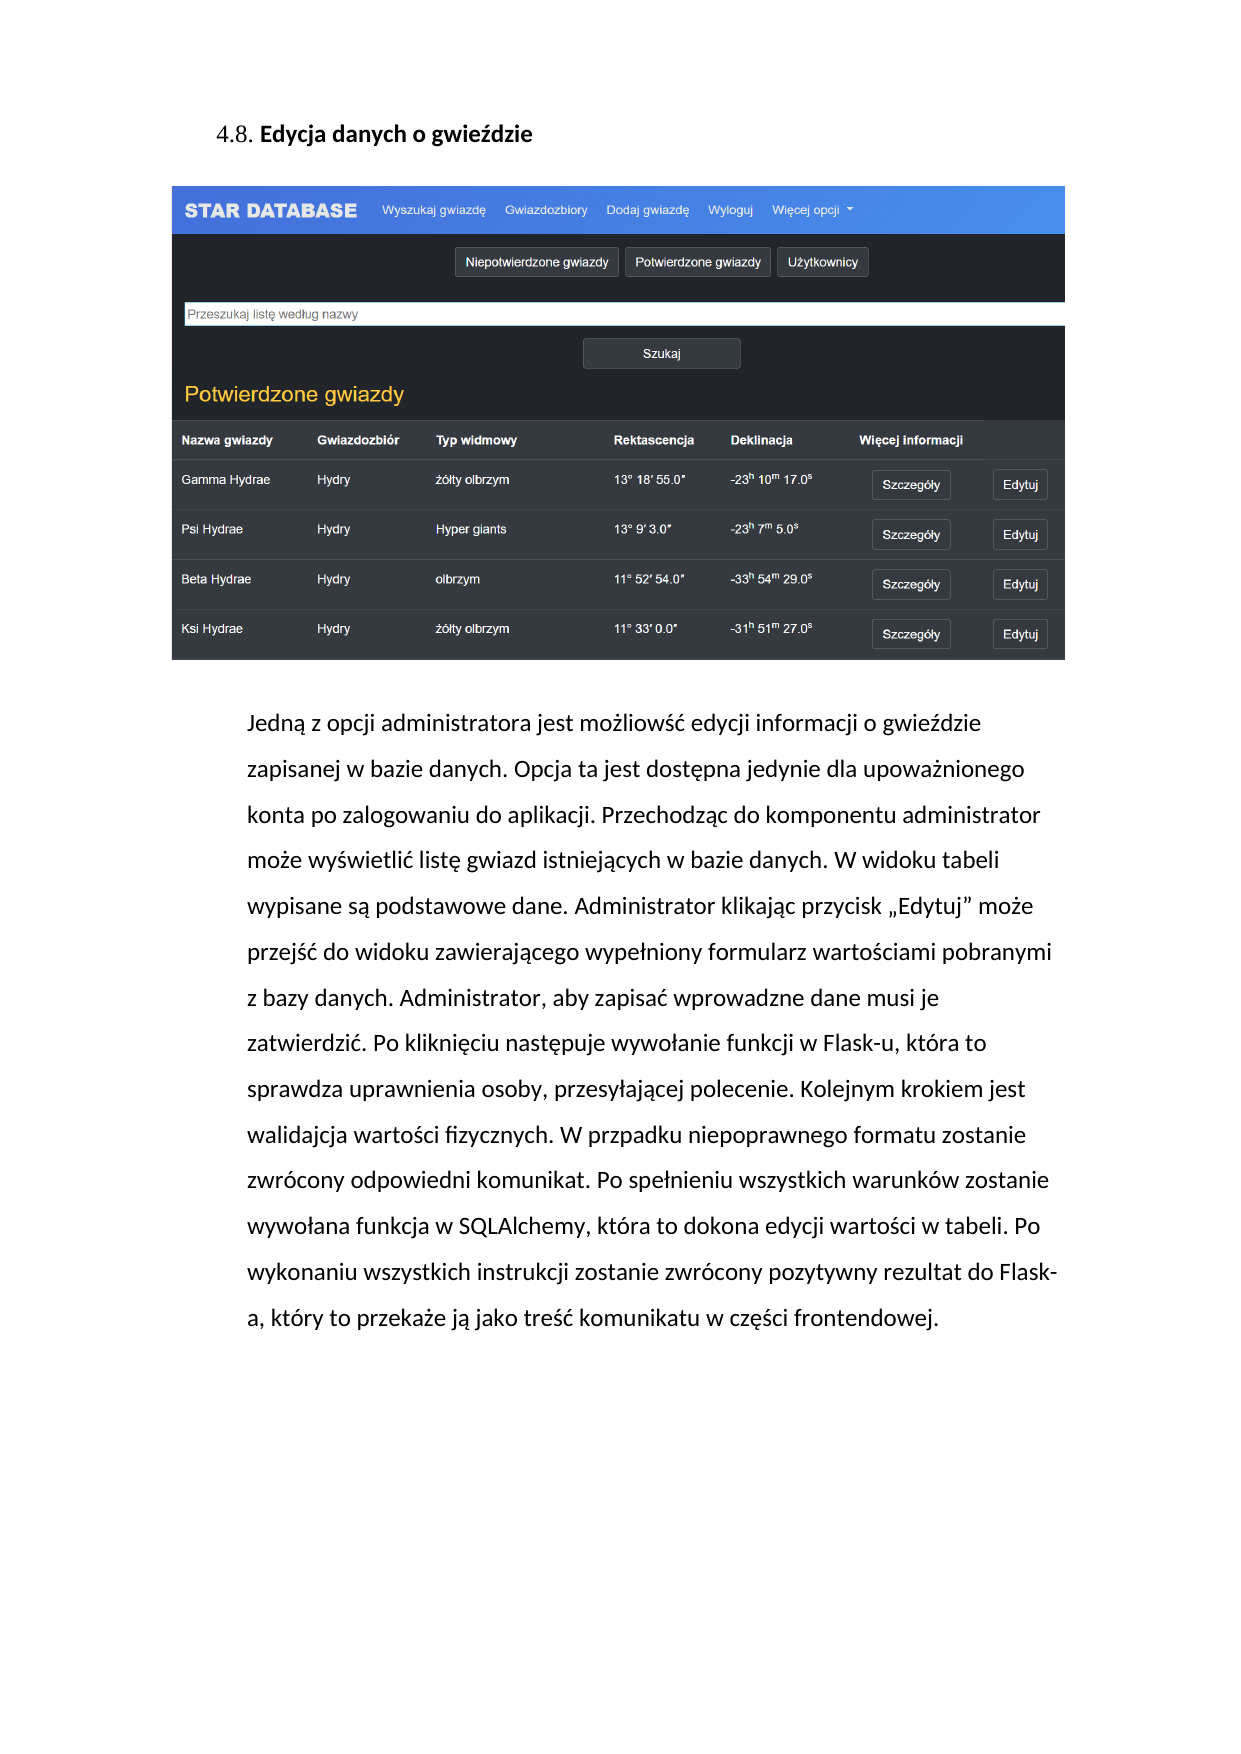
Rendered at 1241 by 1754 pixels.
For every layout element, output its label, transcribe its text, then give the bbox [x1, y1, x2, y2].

list Edycja danych o gwieździe Jedną z opcji administratora jest możliowść edycji informacji o gwieździe zapisanej w bazie danych. Opcja ta jest dostępna jedynie dla upoważnionego konta po zalogowaniu do aplikacji. Przechodząc do komponentu administrator może wyświetlić listę gwiazd istniejących w bazie danych. W widoku tabeli wypisane są podstawowe dane. Administrator klikając przycisk „Edytuj” może przejść do widoku zawierającego wypełniony formularz wartościami pobranymi z bazy danych. Administrator, aby zapisać wprowadzne dane musi je zatwierdzić. Po kliknięciu następuje wywołanie funkcji w Flask-u, która to sprawdza uprawnienia osoby, przesyłającej polecenie. Kolejnym krokiem jest walidajcja wartości fizycznych. W przpadku niepoprawnego formatu zostanie zwrócony odpowiedni komunikat. Po spełnieniu wszystkich warunków zostanie wywołana funkcja w SQLAlchemy, która to dokona edycji wartości w tabeli. Po wykonaniu wszystkich instrukcji zostanie zwrócony pozytywny rezultat do Flask-a, który to przekaże ją jako treść komunikatu w części frontendowej. [172, 118, 1065, 186]
list Edycja danych o gwieździe Jedną z opcji administratora jest możliowść edycji informacji o gwieździe zapisanej w bazie danych. Opcja ta jest dostępna jedynie dla upoważnionego konta po zalogowaniu do aplikacji. Przechodząc do komponentu administrator może wyświetlić listę gwiazd istniejących w bazie danych. W widoku tabeli wypisane są podstawowe dane. Administrator klikając przycisk „Edytuj” może przejść do widoku zawierającego wypełniony formularz wartościami pobranymi z bazy danych. Administrator, aby zapisać wprowadzne dane musi je zatwierdzić. Po kliknięciu następuje wywołanie funkcji w Flask-u, która to sprawdza uprawnienia osoby, przesyłającej polecenie. Kolejnym krokiem jest walidajcja wartości fizycznych. W przpadku niepoprawnego formatu zostanie zwrócony odpowiedni komunikat. Po spełnieniu wszystkich warunków zostanie wywołana funkcja w SQLAlchemy, która to dokona edycji wartości w tabeli. Po wykonaniu wszystkich instrukcji zostanie zwrócony pozytywny rezultat do Flask-a, który to przekaże ją jako treść komunikatu w części frontendowej. [210, 662, 1065, 1332]
